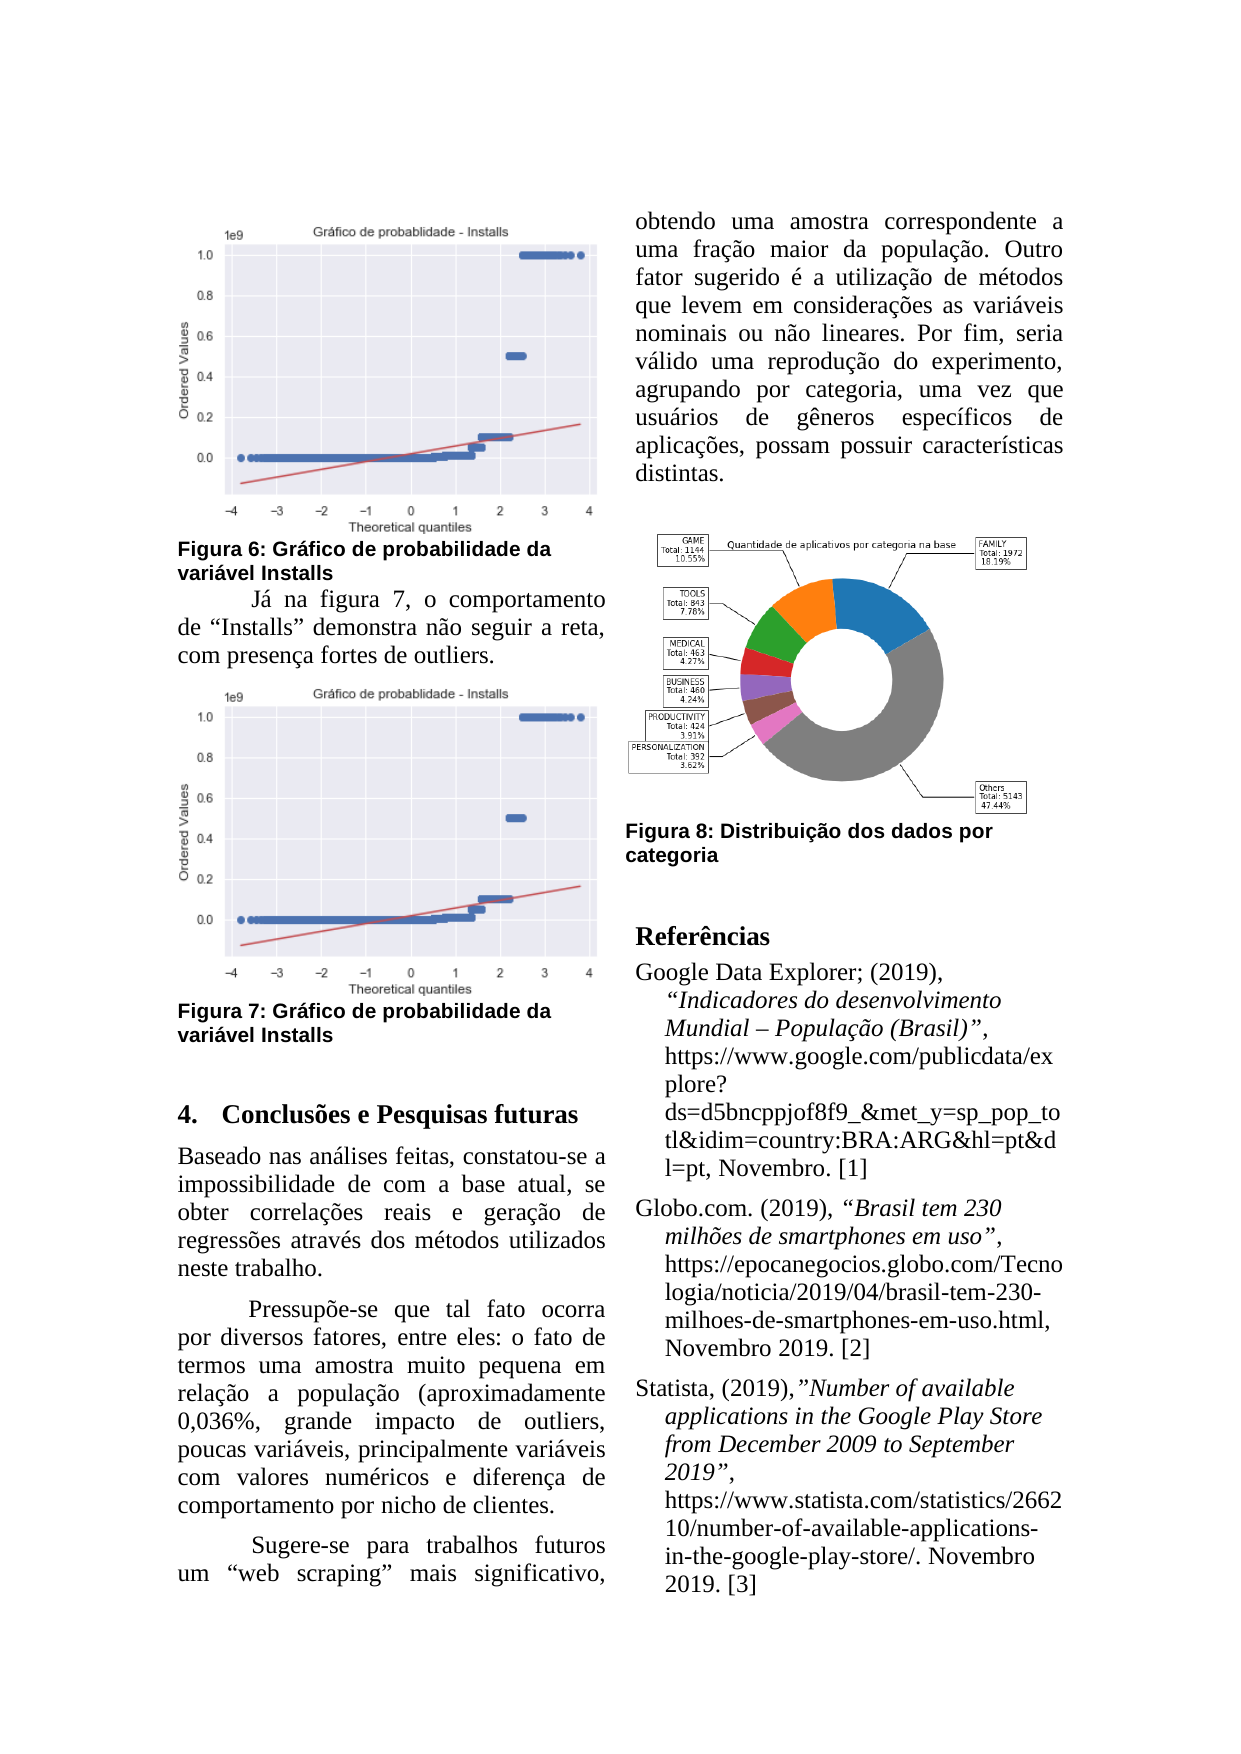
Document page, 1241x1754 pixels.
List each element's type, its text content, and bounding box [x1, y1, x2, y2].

text obtendo uma amostra correspondente a uma fração maior da população. Outro fator sugerido é a utilização de métodos que levem em considerações as variáveis nominais ou não lineares. Por fim, seria válido uma reprodução do experimento, agrupando por categoria, uma vez que usuários de gêneros específicos de aplicações, possam possuir características distintas. [635, 207, 1063, 487]
text Figura 8: Distribuição dos dados por categoria [625, 526, 1053, 867]
title Conclusões e Pesquisas futuras [177, 1099, 606, 1129]
text Globo.com. (2019), “Brasil tem 230 milhões de smartphones em uso”, https://epocanegocios.globo.com/Tecnologia/noticia/2019/04/brasil-tem-230-milhoes-de-smartphones-em-uso.html, Novembro 2019. [2] [635, 1194, 1063, 1362]
text Já na figura 7, o comportamento de “Installs” demonstra não seguir a reta, com presença fortes de outliers. [177, 585, 606, 669]
picture [177, 219, 606, 534]
text Sugere-se para trabalhos futuros um “web scraping” mais significativo, [177, 1531, 606, 1587]
text Statista, (2019),”Number of available applications in the Google Play Store from December 2009 to September 2019”, https://www.statista.com/statistics/266210/number-of-available-applications-in-the-google-play-store/. Novembro 2019. [3] [635, 1374, 1063, 1598]
text Figura 7: Gráfico de probabilidade da variável Installs [177, 996, 606, 1047]
text Pressupõe-se que tal fato ocorra por diversos fatores, entre eles: o fato de termos uma amostra muito pequena em relação a população (aproximadamente 0,036%, grande impacto de outliers, poucas variáveis, principalmente variáveis com valores numéricos e diferença de comportamento por nicho de clientes. [177, 1294, 606, 1519]
picture [177, 681, 606, 996]
text Google Data Explorer; (2019), “Indicadores do desenvolvimento Mundial – População (Brasil)”, https://www.google.com/publicdata/explore?ds=d5bncppjof8f9_&met_y=sp_pop_totl&idim=country:BRA:ARG&hl=pt&dl=pt, Novembro. [1] [635, 958, 1063, 1182]
picture [625, 526, 1032, 816]
text Baseado nas análises feitas, constatou-se a impossibilidade de com a base atual, se obter correlações reais e geração de regressões através dos métodos utilizados neste trabalho. [177, 1142, 606, 1282]
text Figura 6: Gráfico de probabilidade da variável Installs [177, 534, 606, 585]
text Referências [635, 922, 1063, 952]
